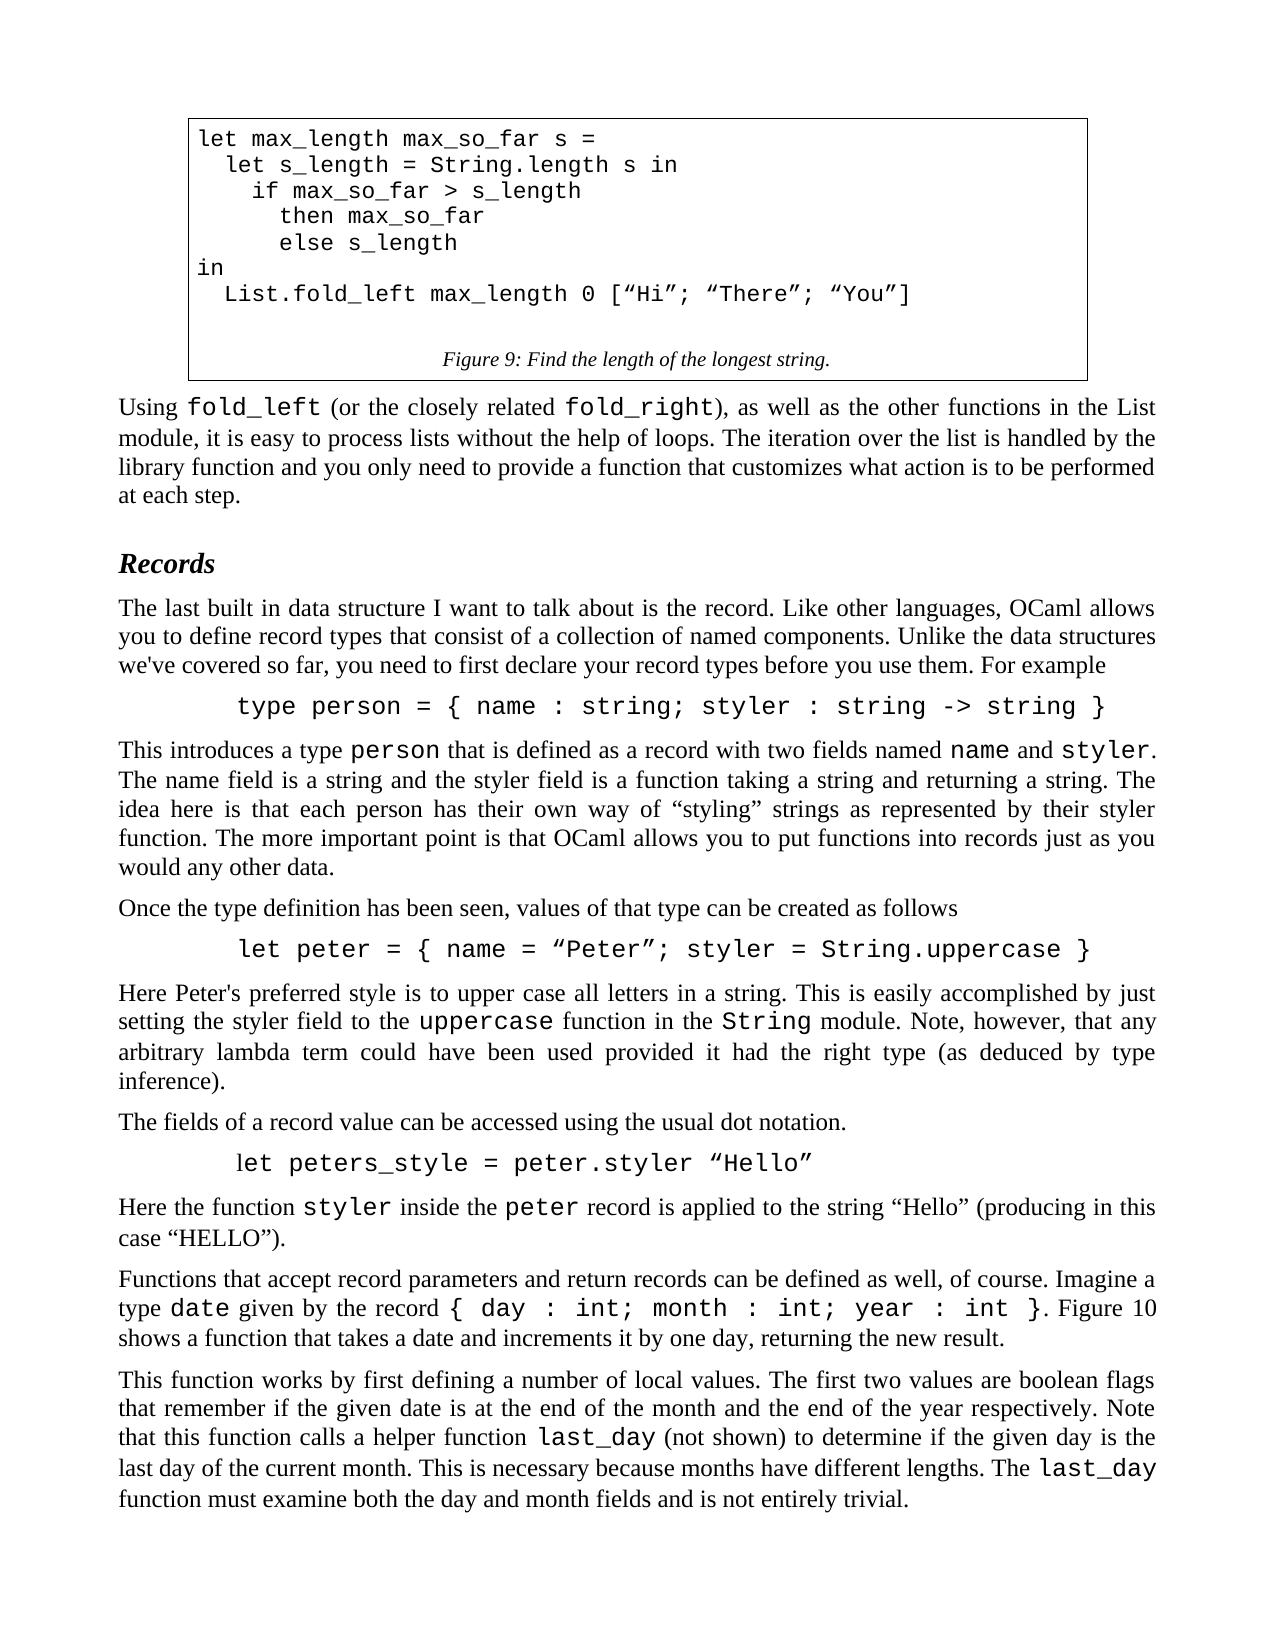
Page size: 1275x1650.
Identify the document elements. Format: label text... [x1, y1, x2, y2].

text Once the type definition has been seen, values of that type can be created as follows [118, 893, 1157, 922]
text let max_length max_so_far s = [196, 127, 1078, 153]
text List.fold_left max_length 0 [“Hi”; “There”; “You”] [196, 283, 1078, 309]
text [189, 119, 1087, 380]
text The fields of a record value can be accessed using the usual dot notation. [118, 1107, 1157, 1136]
text Here the function styler inside the peter record is applied to the string “Hello” (producing in this case “HELLO”). [118, 1192, 1157, 1251]
text then max_so_far [196, 205, 1078, 231]
text type person = { name : string; styler : string -> string } [118, 691, 1157, 722]
text if max_so_far > s_length [196, 179, 1078, 205]
text Here Peter's preferred style is to upper case all letters in a string. This is easily accomplished by just setting the styler field to the uppercase function in the String module. Note, however, that any arbitrary lambda term could have been used provided it had the right type (as deduced by type inference). [118, 978, 1157, 1095]
text in [196, 257, 1078, 283]
subtitle Records [118, 547, 1157, 580]
text let s_length = String.length s in [196, 153, 1078, 179]
text let peters_style = peter.styler “Hello” [118, 1148, 1157, 1179]
text The last built in data structure I want to talk about is the record. Like other languages, OCaml allows you to define record types that consist of a collection of named components. Unlike the data structures we've covered so far, you need to first declare your record types before you use them. For example [118, 593, 1157, 679]
text else s_length [196, 231, 1078, 257]
text Figure 9: Find the length of the longest string. [196, 347, 1078, 371]
text This introduces a type person that is defined as a record with two fields named name and styler. The name field is a string and the styler field is a function taking a string and returning a string. The idea here is that each person has their own way of “styling” strings as represented by their styler function. The more important point is that OCaml allows you to put functions into records just as you would any other data. [118, 735, 1157, 881]
text let peter = { name = “Peter”; styler = String.uppercase } [118, 934, 1157, 965]
text Functions that accept record parameters and return records can be defined as well, of course. Imagine a type date given by the record { day : int; month : int; year : int }. Figure 10 shows a function that takes a date and increments it by one day, returning the new result. [118, 1264, 1157, 1352]
text Using fold_left (or the closely related fold_right), as well as the other functions in the List module, it is easy to process lists without the help of loops. The iteration over the list is handled by the library function and you only need to provide a function that customizes what action is to be performed at each step. [118, 118, 1157, 509]
text This function works by first defining a number of local values. The first two values are boolean flags that remember if the given date is at the end of the month and the end of the year respectively. Note that this function calls a helper function last_day (not shown) to determine if the given day is the last day of the current month. This is necessary because months have different lengths. The last_day function must examine both the day and month fields and is not entirely trivial. [118, 1365, 1157, 1513]
